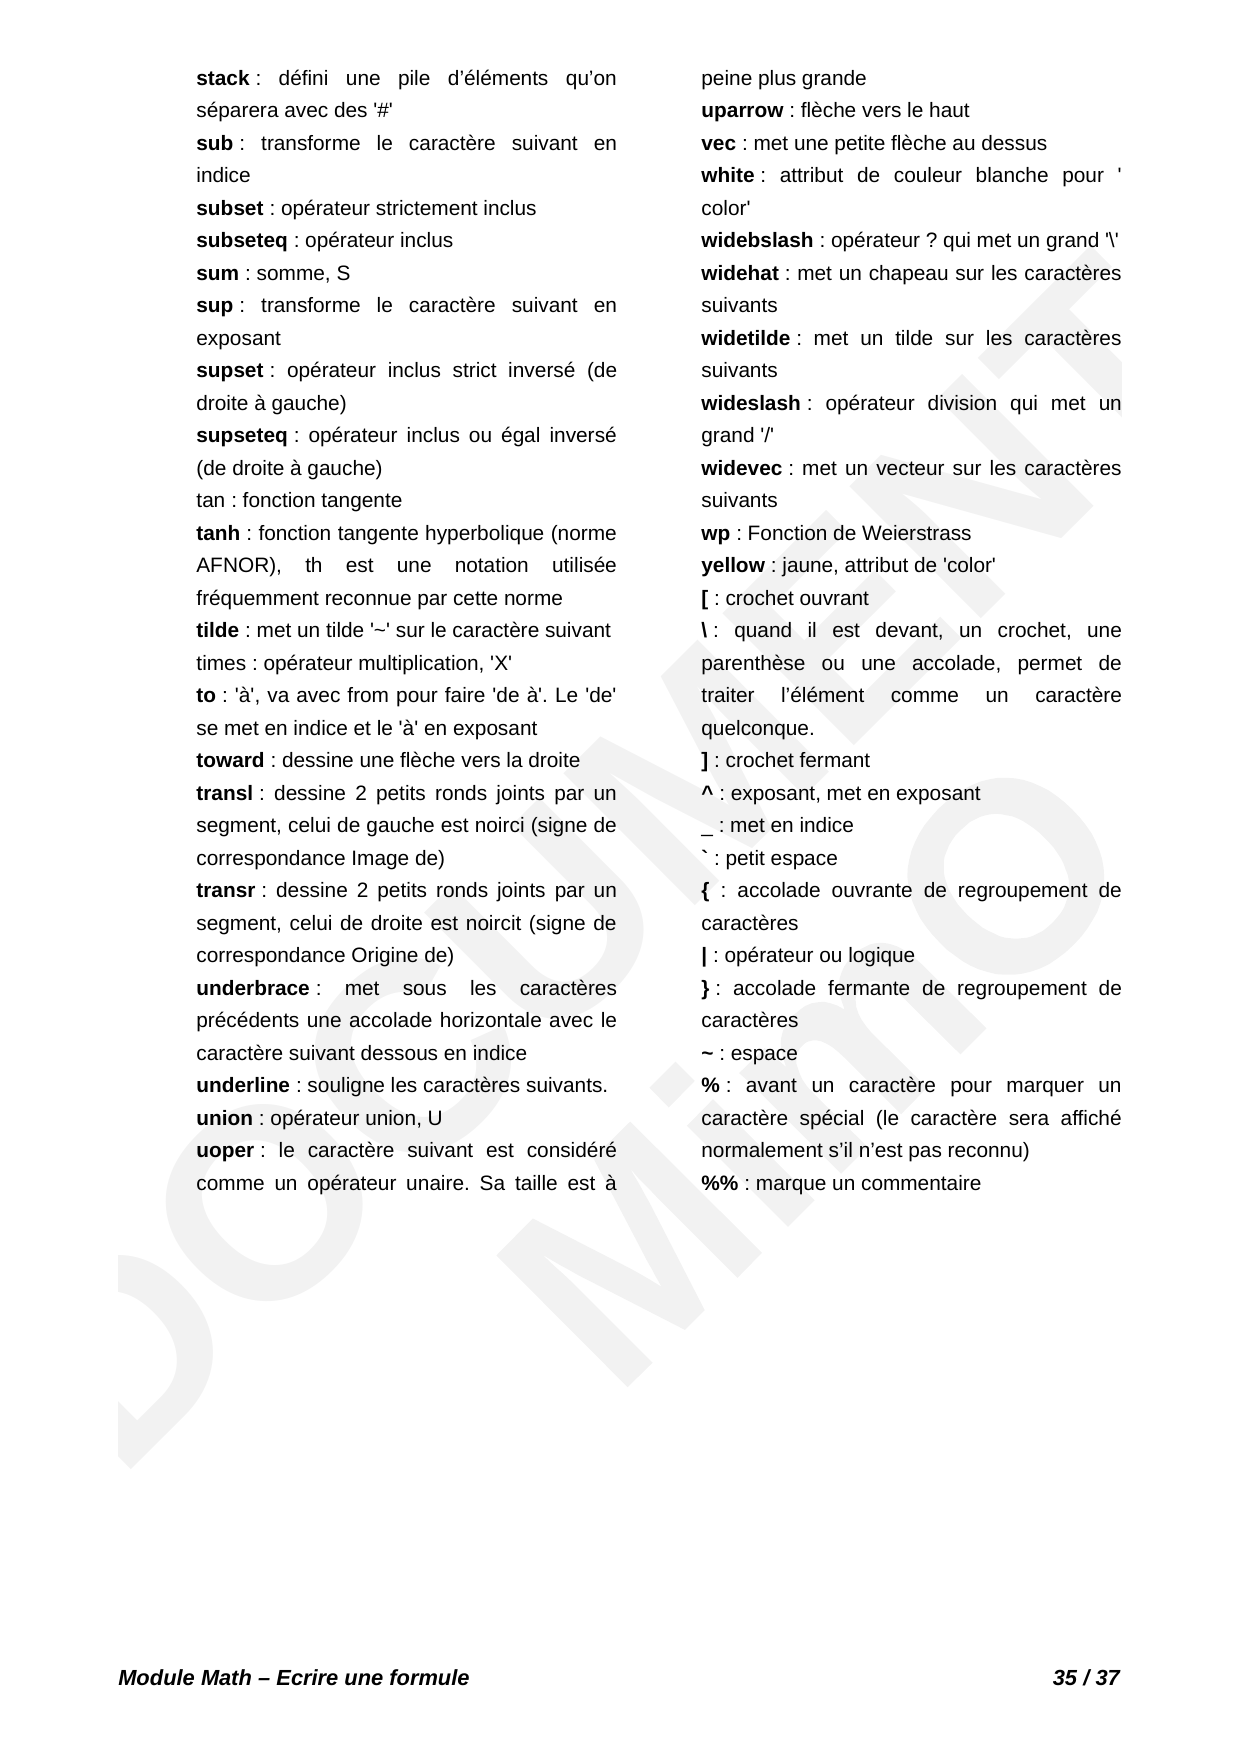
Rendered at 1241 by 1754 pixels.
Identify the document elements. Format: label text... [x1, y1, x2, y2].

text wp : Fonction de Weierstrass [701, 514, 1122, 547]
text ~ : espace [701, 1034, 1122, 1067]
text sup : transforme le caractère suivant en exposant [196, 287, 617, 352]
text [ : crochet ouvrant [701, 579, 1122, 612]
text tilde : met un tilde '~' sur le caractère suivant [196, 612, 617, 644]
text transl : dessine 2 petits ronds joints par un segment, celui de gauche est noirci (signe de correspondance Image de) [196, 774, 617, 872]
text } : accolade fermante de regroupement de caractères [701, 969, 1122, 1034]
text supset : opérateur inclus strict inversé (de droite à gauche) [196, 352, 617, 417]
text _ : met en indice [701, 807, 1122, 839]
text supseteq : opérateur inclus ou égal inversé (de droite à gauche) [196, 417, 617, 482]
text underbrace : met sous les caractères précédents une accolade horizontale avec le caractère suivant dessous en indice [196, 969, 617, 1067]
text union : opérateur union, U [196, 1099, 617, 1132]
text ^ : exposant, met en exposant [701, 774, 1122, 807]
text subset : opérateur strictement inclus [196, 189, 617, 222]
text widevec : met un vecteur sur les caractères suivants [701, 449, 1122, 514]
text stack : défini une pile d’éléments qu’on séparera avec des '#' [196, 59, 617, 124]
text ] : crochet fermant [701, 742, 1122, 774]
text % : avant un caractère pour marquer un caractère spécial (le caractère sera affiché normalement s’il n’est pas reconnu) [701, 1067, 1122, 1164]
text tanh : fonction tangente hyperbolique (norme AFNOR), th est une notation utilisée fréquemment reconnue par cette norme [196, 514, 617, 612]
text { : accolade ouvrante de regroupement de caractères [701, 872, 1122, 937]
text white : attribut de couleur blanche pour ' color' [701, 157, 1122, 222]
text | : opérateur ou logique [701, 937, 1122, 969]
text peine plus grande [701, 59, 1122, 92]
text transr : dessine 2 petits ronds joints par un segment, celui de droite est noircit (signe de correspondance Origine de) [196, 872, 617, 969]
text ` : petit espace [701, 839, 1122, 872]
text yellow : jaune, attribut de 'color' [701, 547, 1122, 579]
text \ : quand il est devant, un crochet, une parenthèse ou une accolade, permet de traiter l’élément comme un caractère quelconque. [701, 612, 1122, 742]
text widetilde : met un tilde sur les caractères suivants [701, 319, 1122, 384]
text uparrow : flèche vers le haut [701, 92, 1122, 124]
text tan : fonction tangente [196, 482, 617, 514]
text widehat : met un chapeau sur les caractères suivants [701, 254, 1122, 319]
text sum : somme, S [196, 254, 617, 287]
text wideslash : opérateur division qui met un grand '/' [701, 384, 1122, 449]
text toward : dessine une flèche vers la droite [196, 742, 617, 774]
text underline : souligne les caractères suivants. [196, 1067, 617, 1099]
text uoper : le caractère suivant est considéré comme un opérateur unaire. Sa taille est à [196, 1132, 617, 1197]
text to : 'à', va avec from pour faire 'de à'. Le 'de' se met en indice et le 'à' en exposant [196, 677, 617, 742]
text %% : marque un commentaire [701, 1164, 1122, 1197]
text widebslash : opérateur ? qui met un grand '\' [701, 222, 1122, 254]
text times : opérateur multiplication, 'X' [196, 644, 617, 677]
text sub : transforme le caractère suivant en indice [196, 124, 617, 189]
text vec : met une petite flèche au dessus [701, 124, 1122, 157]
text subseteq : opérateur inclus [196, 222, 617, 254]
